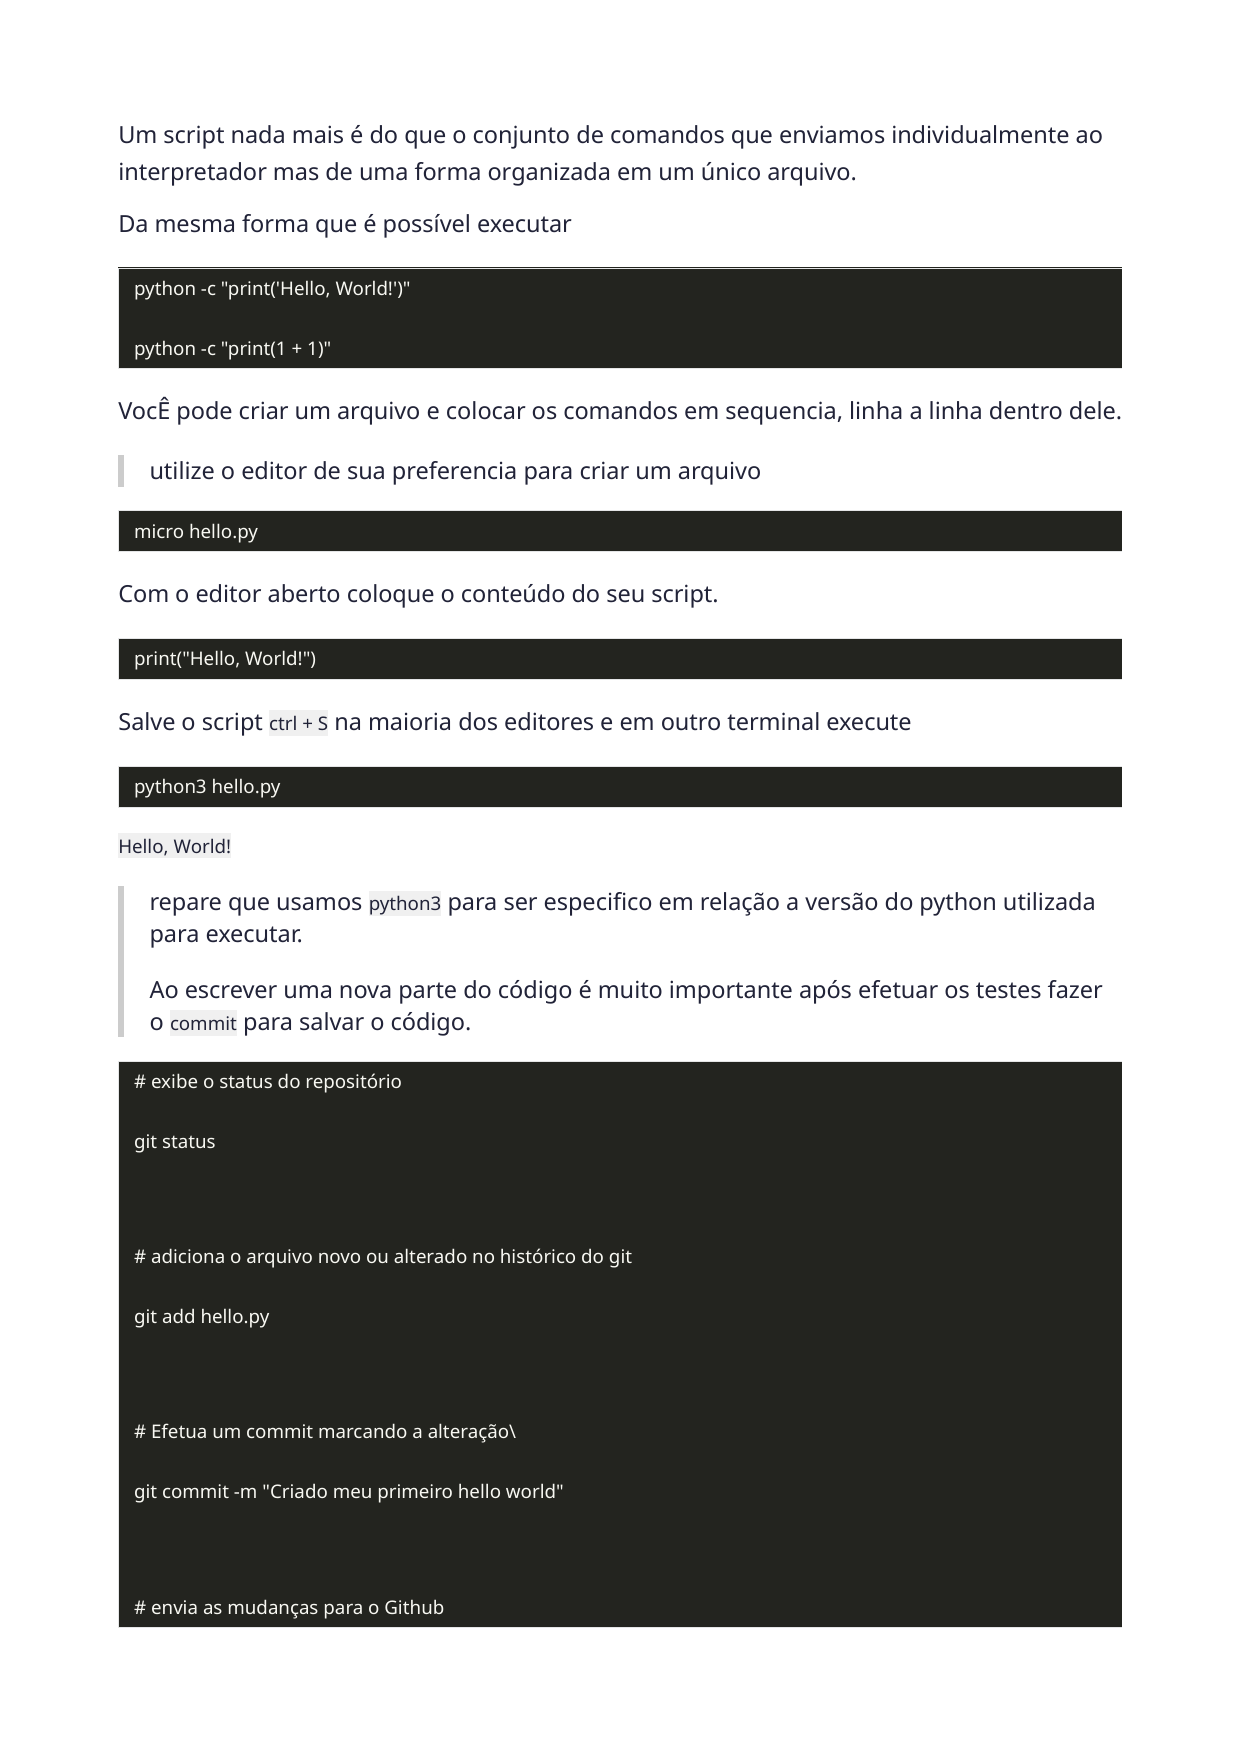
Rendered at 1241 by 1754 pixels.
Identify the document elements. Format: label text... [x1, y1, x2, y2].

text VocÊ pode criar um arquivo e colocar os comandos em sequencia, linha a linha dentro dele. [118, 394, 1122, 426]
text Um script nada mais é do que o conjunto de comandos que enviamos individualmente ao interpretador mas de uma forma organizada em um único arquivo. [118, 118, 1122, 187]
text Ao escrever uma nova parte do código é muito importante após efetuar os testes fazer o commit para salvar o código. [124, 973, 1122, 1037]
text git add hello.py [119, 1295, 1122, 1329]
text # envia as mudanças para o Github [119, 1586, 1122, 1627]
text python3 hello.py [119, 767, 1122, 807]
text python -c "print('Hello, World!')" [119, 269, 1122, 301]
text Hello, World! [118, 833, 1122, 858]
text # exibe o status do repositório [119, 1062, 1122, 1094]
text utilize o editor de sua preferencia para criar um arquivo [124, 455, 1122, 487]
text Da mesma forma que é possível executar [118, 207, 1122, 239]
text # Efetua um commit marcando a alteração\ [119, 1411, 1122, 1444]
text print("Hello, World!") [119, 639, 1122, 679]
text git commit -m "Criado meu primeiro hello world" [119, 1470, 1122, 1504]
text # adiciona o arquivo novo ou alterado no histórico do git [119, 1236, 1122, 1269]
text micro hello.py [119, 511, 1122, 551]
text Salve o script ctrl + S na maioria dos editores e em outro terminal execute [118, 705, 1122, 737]
text python -c "print(1 + 1)" [119, 327, 1122, 368]
text git status [119, 1120, 1122, 1153]
text repare que usamos python3 para ser especifico em relação a versão do python utilizada para executar. [124, 886, 1122, 950]
text Com o editor aberto coloque o conteúdo do seu script. [118, 578, 1122, 609]
